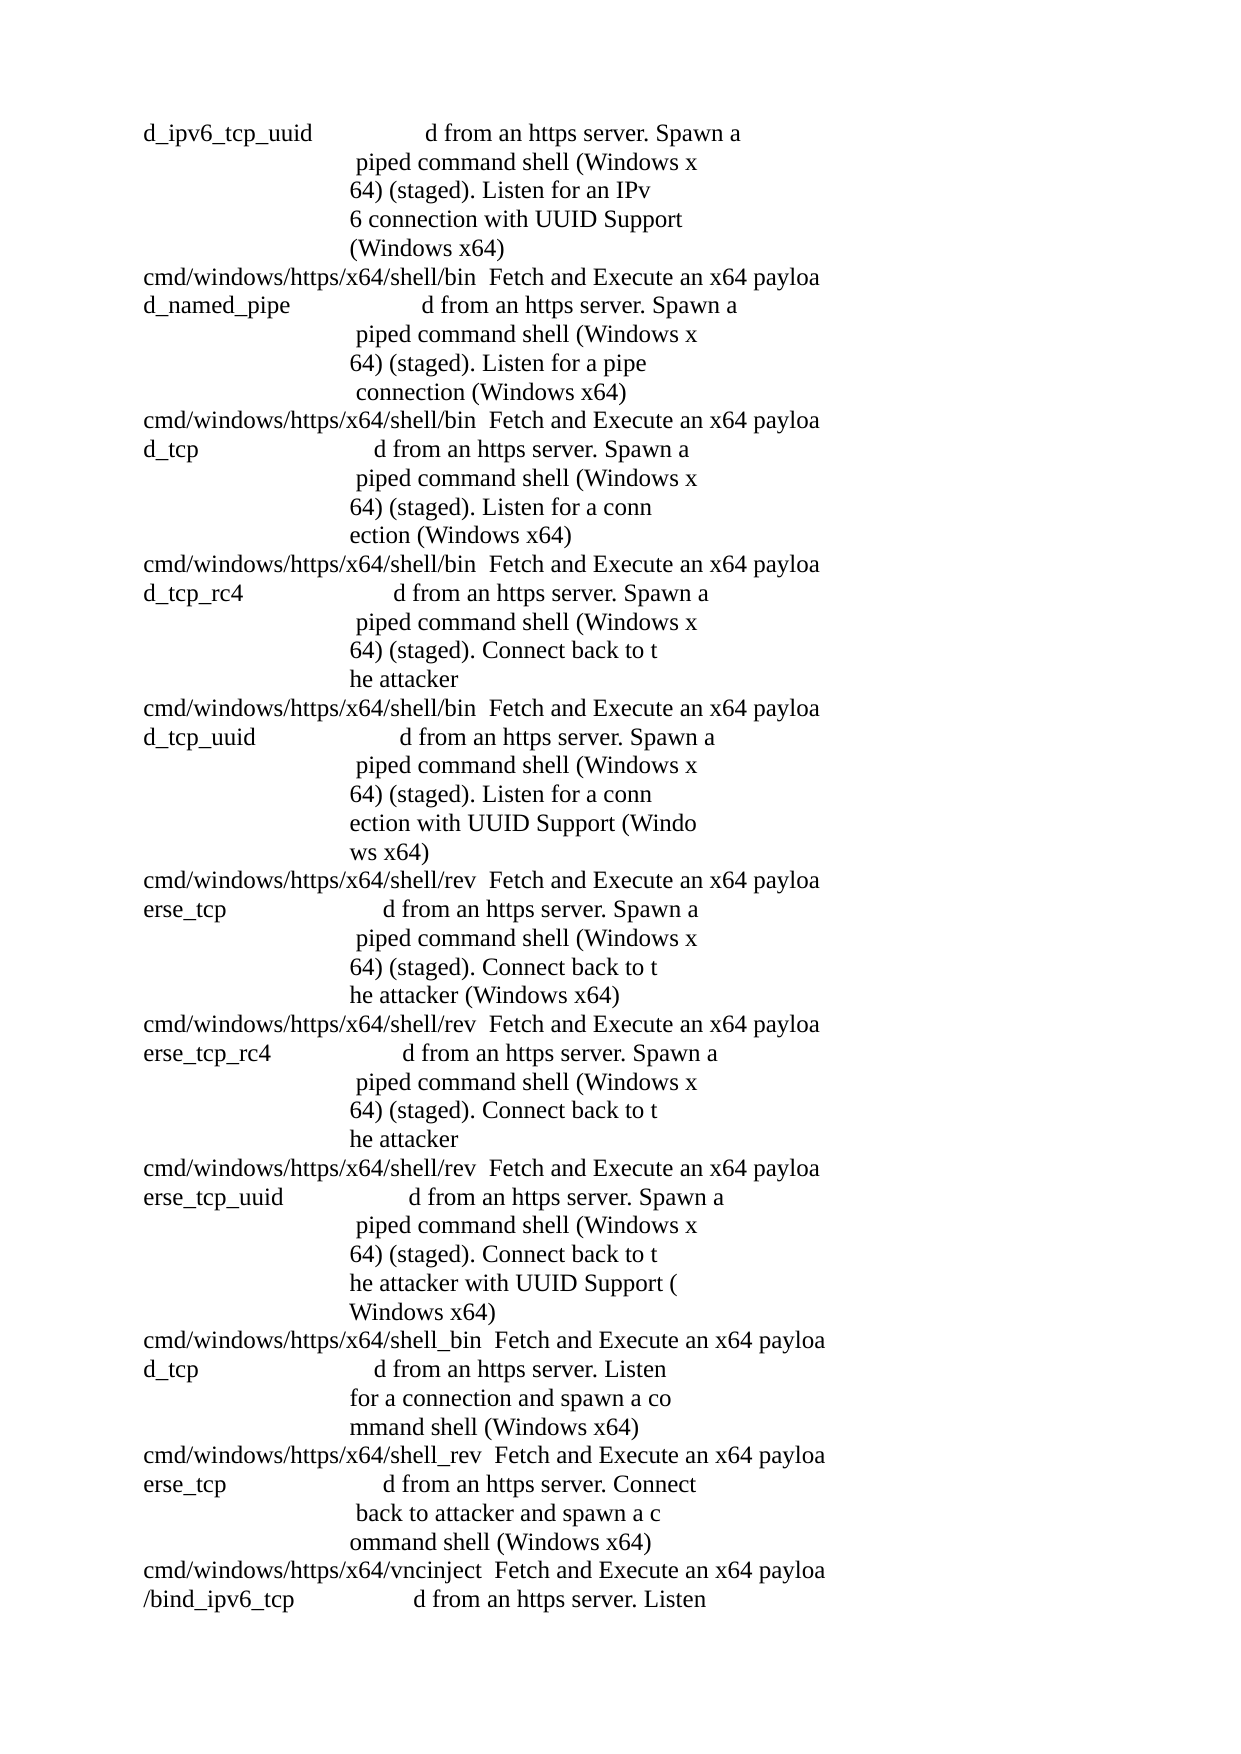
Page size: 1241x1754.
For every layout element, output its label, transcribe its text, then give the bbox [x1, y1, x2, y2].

text cmd/windows/https/x64/shell/rev Fetch and Execute an x64 payloa [118, 866, 1122, 894]
text piped command shell (Windows x [118, 923, 1122, 952]
text d_tcp d from an https server. Spawn a [118, 434, 1122, 463]
text Windows x64) [118, 1297, 1122, 1326]
text cmd/windows/https/x64/shell_rev Fetch and Execute an x64 payloa [118, 1441, 1122, 1469]
text cmd/windows/https/x64/shell/bin Fetch and Execute an x64 payloa [118, 406, 1122, 434]
text piped command shell (Windows x [118, 319, 1122, 348]
text erse_tcp d from an https server. Connect [118, 1469, 1122, 1498]
text ommand shell (Windows x64) [118, 1527, 1122, 1556]
text d_tcp d from an https server. Listen [118, 1354, 1122, 1383]
text cmd/windows/https/x64/shell/bin Fetch and Execute an x64 payloa [118, 693, 1122, 722]
text (Windows x64) [118, 233, 1122, 262]
text 64) (staged). Listen for a conn [118, 492, 1122, 521]
text 64) (staged). Listen for an IPv [118, 176, 1122, 204]
text he attacker with UUID Support ( [118, 1268, 1122, 1297]
text connection (Windows x64) [118, 377, 1122, 406]
text piped command shell (Windows x [118, 147, 1122, 176]
text cmd/windows/https/x64/shell/bin Fetch and Execute an x64 payloa [118, 262, 1122, 291]
text 64) (staged). Connect back to t [118, 636, 1122, 664]
text /bind_ipv6_tcp d from an https server. Listen [118, 1584, 1122, 1613]
text erse_tcp_uuid d from an https server. Spawn a [118, 1182, 1122, 1211]
text piped command shell (Windows x [118, 607, 1122, 636]
text 64) (staged). Listen for a conn [118, 779, 1122, 808]
text mmand shell (Windows x64) [118, 1412, 1122, 1441]
text d_named_pipe d from an https server. Spawn a [118, 291, 1122, 319]
text 64) (staged). Connect back to t [118, 952, 1122, 981]
text he attacker [118, 664, 1122, 693]
text d_tcp_uuid d from an https server. Spawn a [118, 722, 1122, 751]
text piped command shell (Windows x [118, 463, 1122, 492]
text 6 connection with UUID Support [118, 204, 1122, 233]
text 64) (staged). Listen for a pipe [118, 348, 1122, 377]
text cmd/windows/https/x64/shell_bin Fetch and Execute an x64 payloa [118, 1326, 1122, 1354]
text 64) (staged). Connect back to t [118, 1096, 1122, 1124]
text he attacker (Windows x64) [118, 981, 1122, 1009]
text cmd/windows/https/x64/shell/rev Fetch and Execute an x64 payloa [118, 1009, 1122, 1038]
text he attacker [118, 1124, 1122, 1153]
text cmd/windows/https/x64/shell/bin Fetch and Execute an x64 payloa [118, 549, 1122, 578]
text piped command shell (Windows x [118, 1211, 1122, 1239]
text erse_tcp_rc4 d from an https server. Spawn a [118, 1038, 1122, 1067]
text erse_tcp d from an https server. Spawn a [118, 894, 1122, 923]
text d_ipv6_tcp_uuid d from an https server. Spawn a [118, 118, 1122, 147]
text d_tcp_rc4 d from an https server. Spawn a [118, 578, 1122, 607]
text piped command shell (Windows x [118, 1067, 1122, 1096]
text cmd/windows/https/x64/vncinject Fetch and Execute an x64 payloa [118, 1556, 1122, 1584]
text cmd/windows/https/x64/shell/rev Fetch and Execute an x64 payloa [118, 1153, 1122, 1182]
text ection with UUID Support (Windo [118, 808, 1122, 837]
text ection (Windows x64) [118, 521, 1122, 549]
text back to attacker and spawn a c [118, 1498, 1122, 1527]
text for a connection and spawn a co [118, 1383, 1122, 1412]
text piped command shell (Windows x [118, 751, 1122, 779]
text 64) (staged). Connect back to t [118, 1239, 1122, 1268]
text ws x64) [118, 837, 1122, 866]
